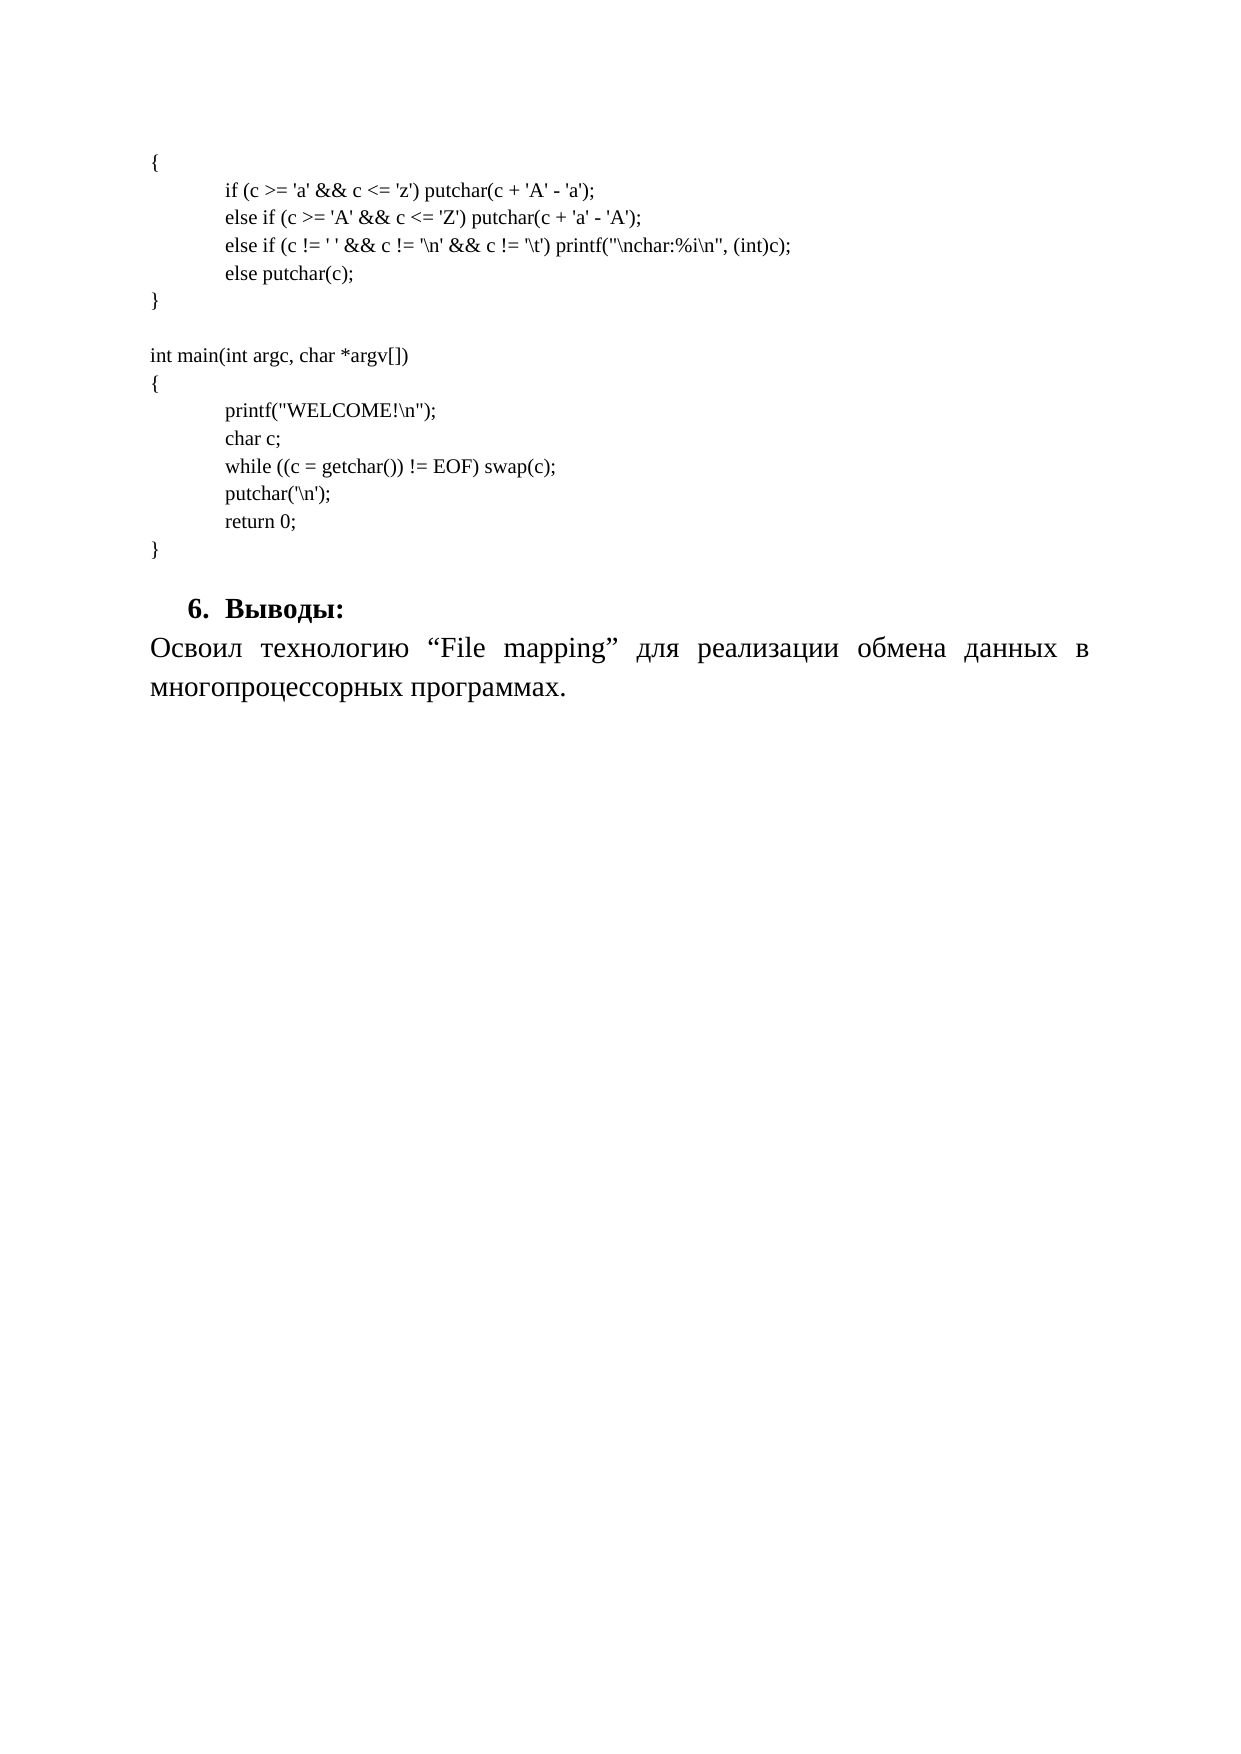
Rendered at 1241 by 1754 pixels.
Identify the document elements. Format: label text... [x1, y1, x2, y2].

text char c; [150, 426, 1090, 450]
text int main(int argc, char *argv[]) [150, 343, 1090, 367]
text else putchar(c); [150, 260, 1090, 284]
text printf("WELCOME!\n"); [150, 398, 1090, 422]
text else if (c >= 'A' && c <= 'Z') putchar(c + 'a' - 'A'); [150, 205, 1090, 229]
text } [150, 288, 1090, 312]
text putchar('\n'); [150, 481, 1090, 505]
list Выводы: [187, 592, 1090, 625]
text while ((c = getchar()) != EOF) swap(c); [150, 454, 1090, 478]
text Освоил технологию “File mapping” для реализации обмена данных в многопроцессорных программах. [150, 630, 1090, 702]
text else if (c != ' ' && c != '\n' && c != '\t') printf("\nchar:%i\n", (int)c); [150, 233, 1090, 257]
text if (c >= 'a' && c <= 'z') putchar(c + 'A' - 'a'); [150, 178, 1090, 202]
text { [150, 371, 1090, 395]
text } [150, 536, 1090, 561]
text { [150, 150, 1090, 174]
text return 0; [150, 509, 1090, 533]
